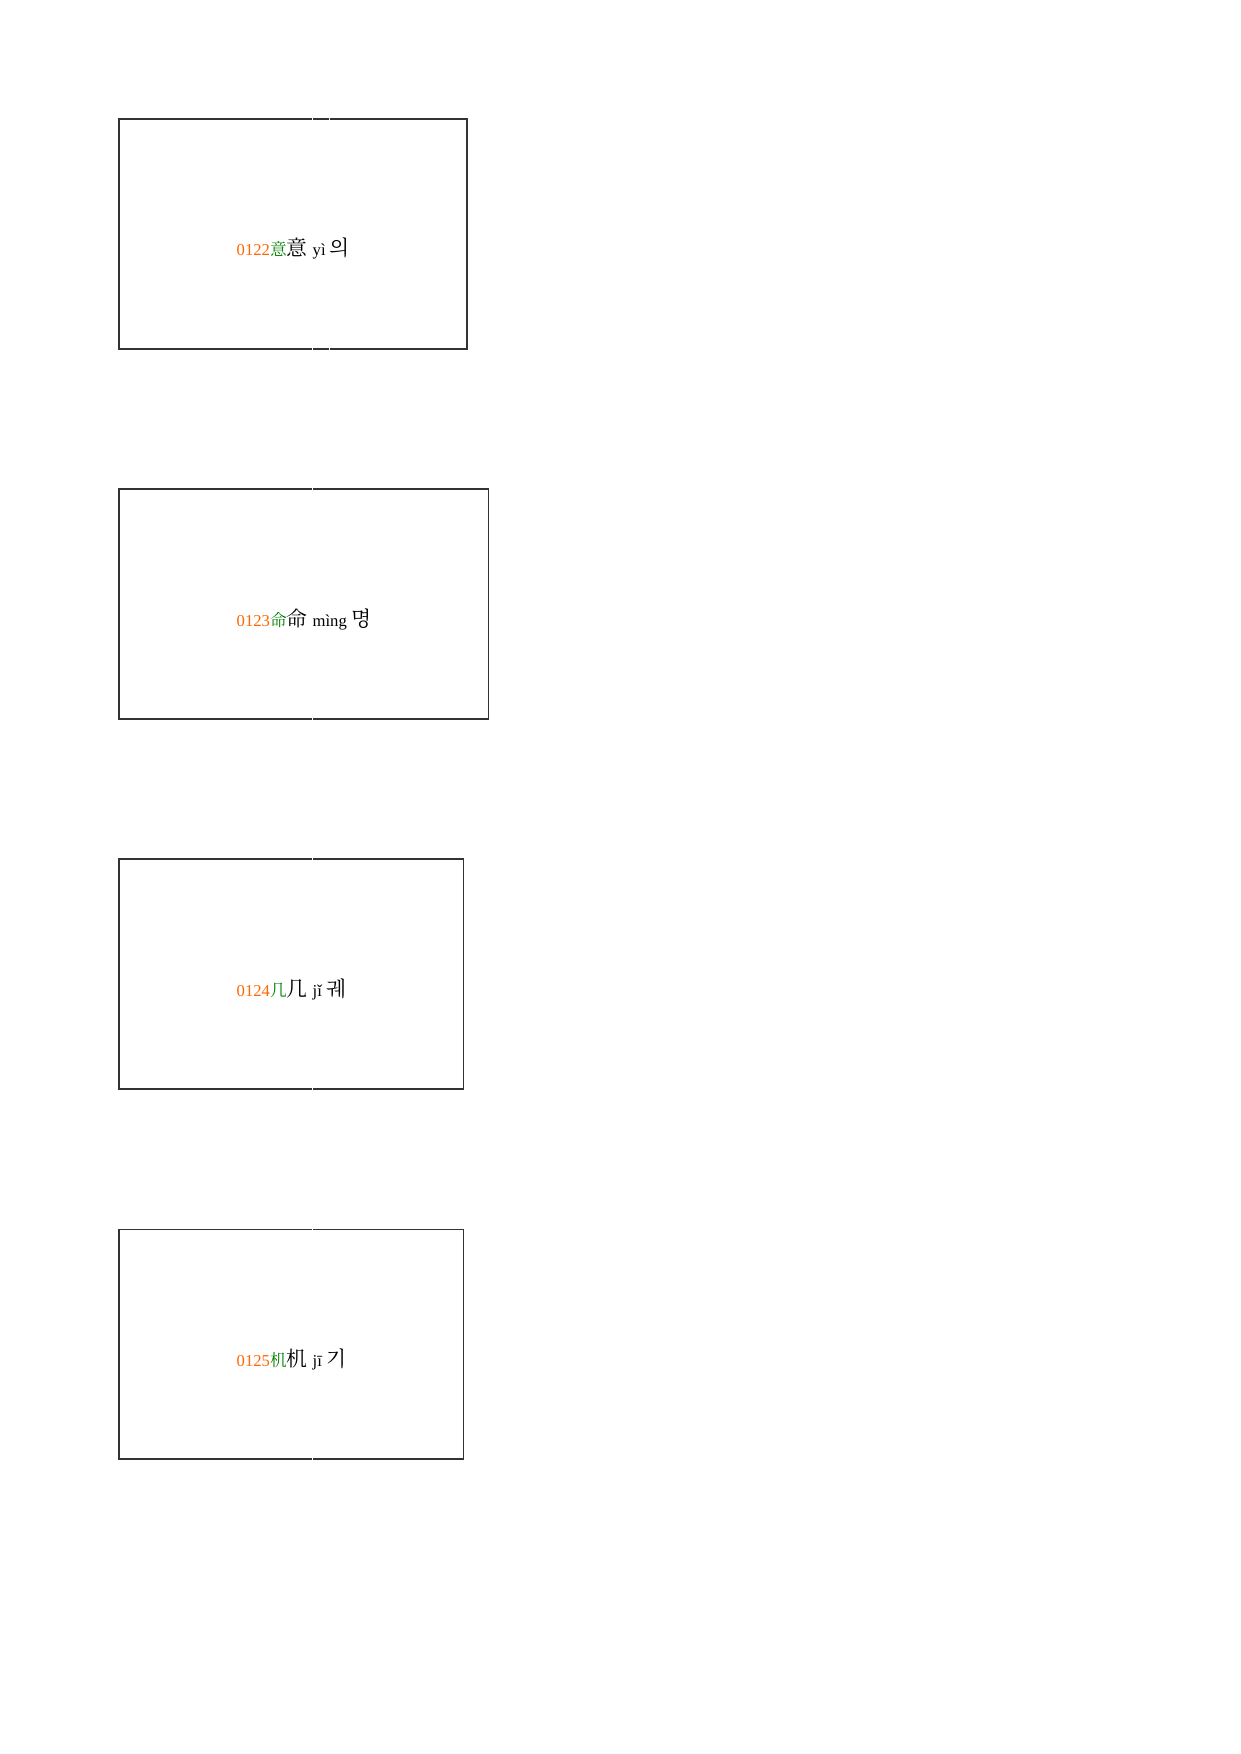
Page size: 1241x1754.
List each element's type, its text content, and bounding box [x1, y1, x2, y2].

text 0123命命 mìng 명 [120, 489, 488, 719]
text 0122意意 yì 의 [120, 119, 466, 349]
text [489, 488, 1122, 719]
text 0125机机 jī 기 [120, 1230, 463, 1459]
text 0124几几 jǐ 궤 [120, 859, 463, 1089]
text [464, 1228, 1122, 1460]
text [464, 858, 1122, 1090]
text [468, 118, 1122, 349]
